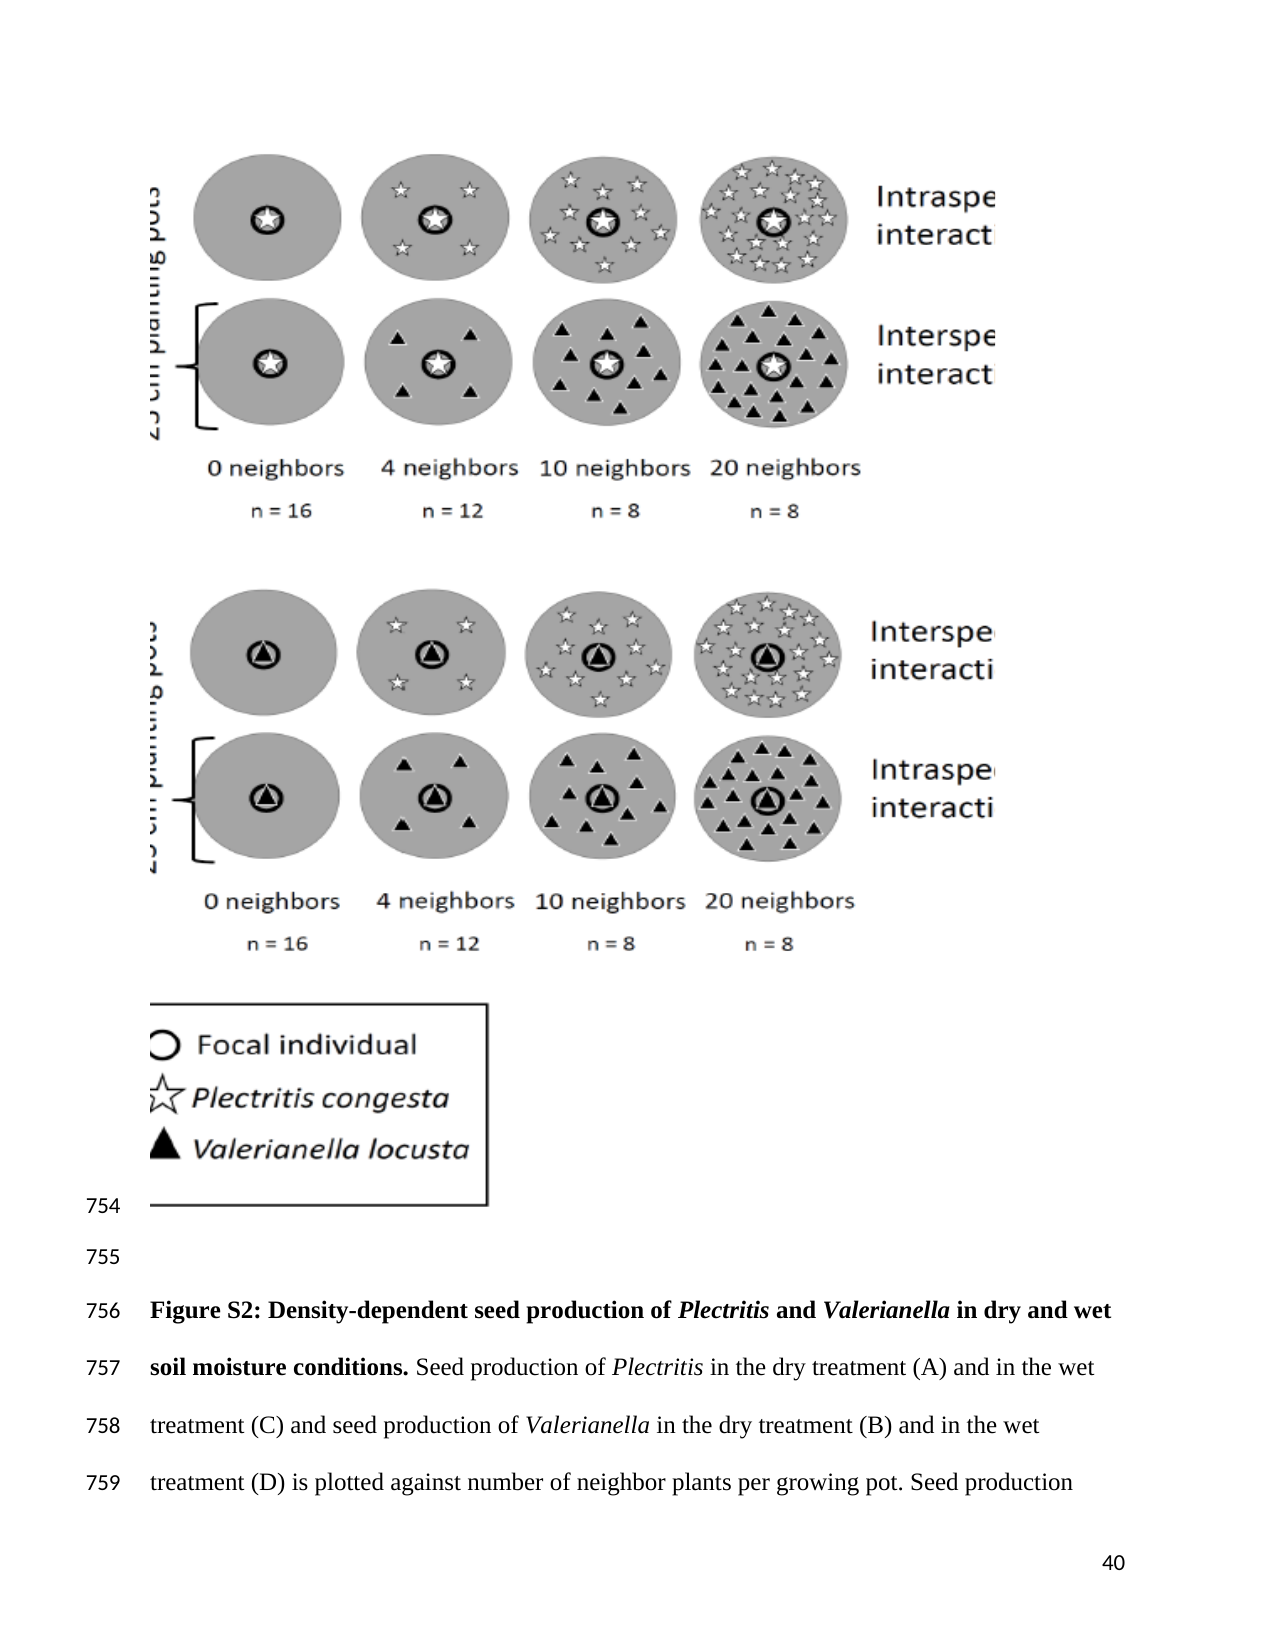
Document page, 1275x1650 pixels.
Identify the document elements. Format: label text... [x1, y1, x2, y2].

text Figure S2: Density-dependent seed production of Plectritis and Valerianella in dry and wet soil moisture conditions. Seed production of Plectritis in the dry treatment (A) and in the wet treatment (C) and seed production of Valerianella in the dry treatment (B) and in the wet treatment (D) is plotted against number of neighbor plants per growing pot. Seed production [150, 1295, 1125, 1496]
picture [158, 150, 637, 1214]
